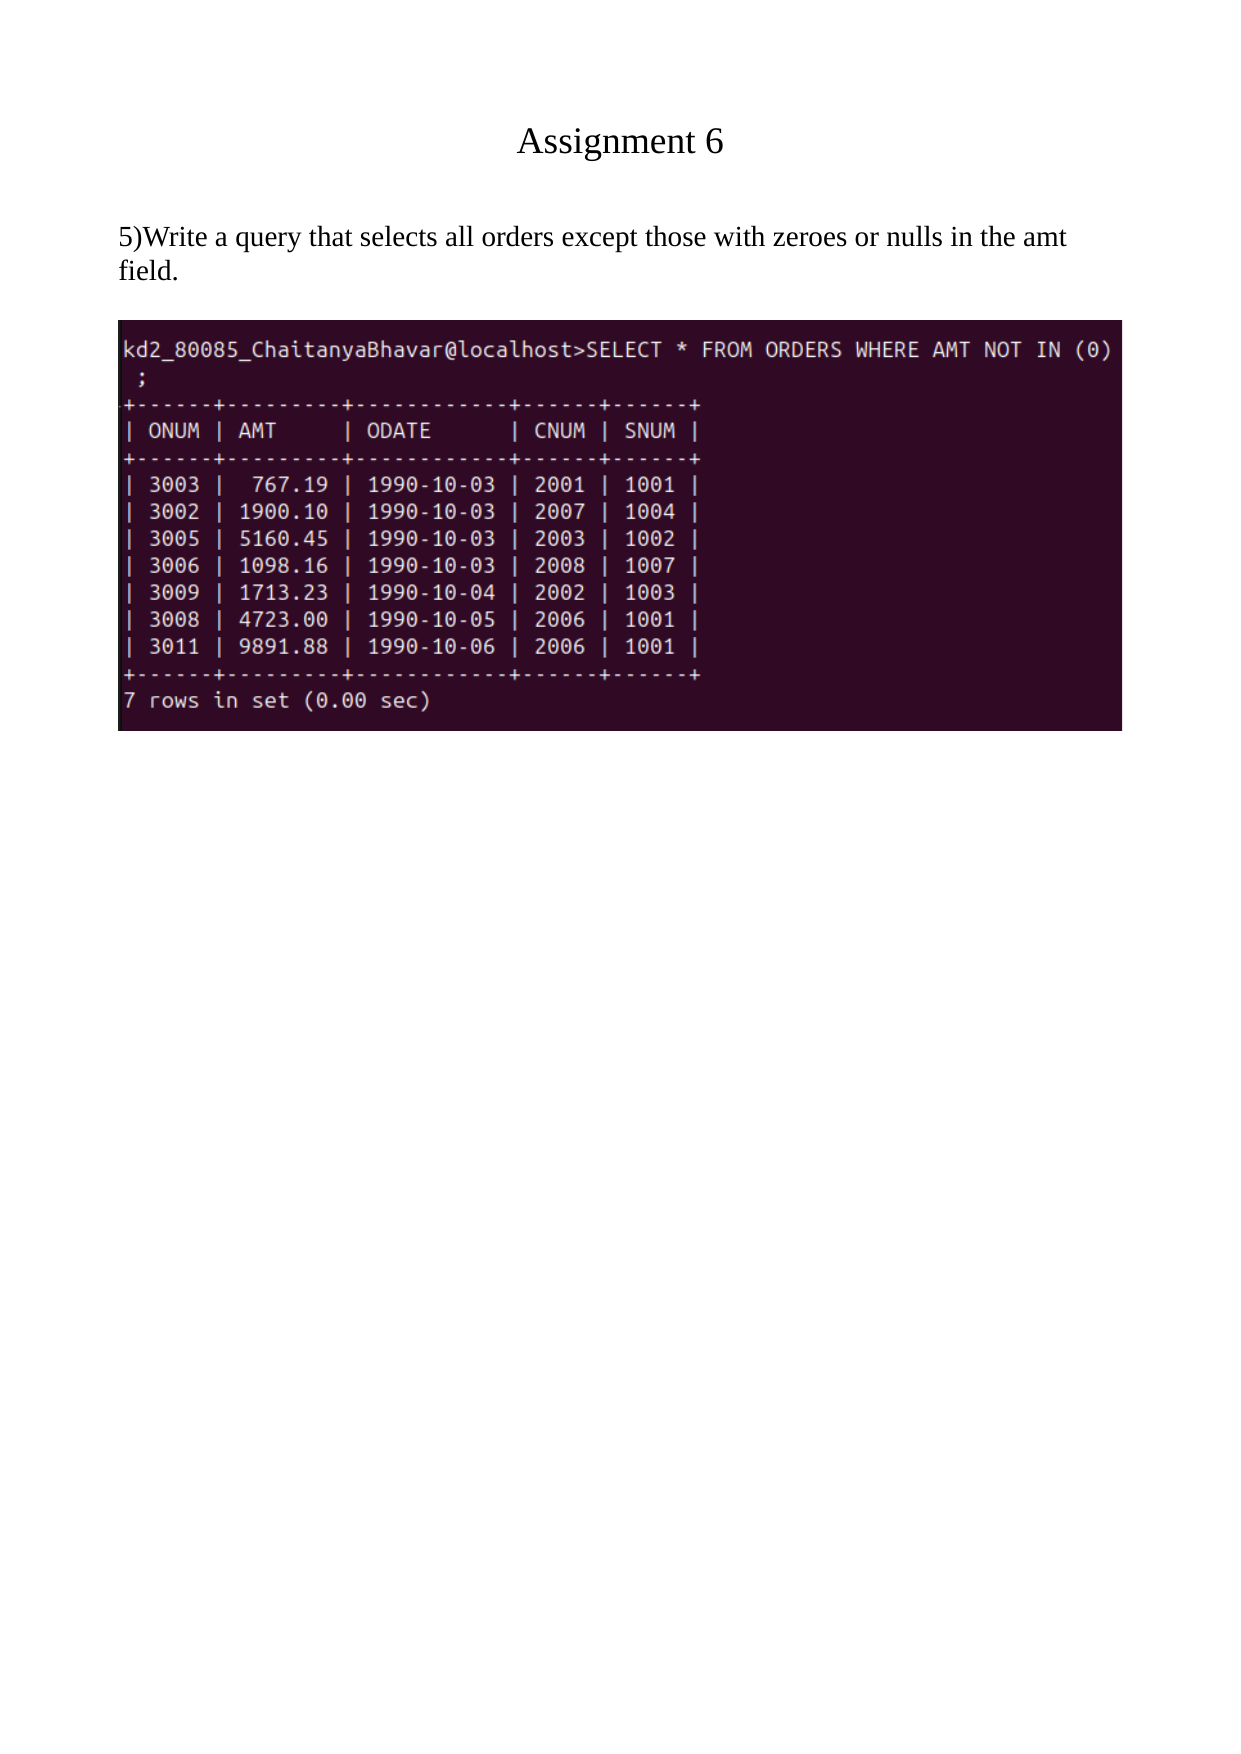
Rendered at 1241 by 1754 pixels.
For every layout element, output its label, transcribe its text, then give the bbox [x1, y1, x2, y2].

text 5)Write a query that selects all orders except those with zeroes or nulls in the amt field. [118, 219, 1122, 287]
picture [118, 320, 1123, 731]
